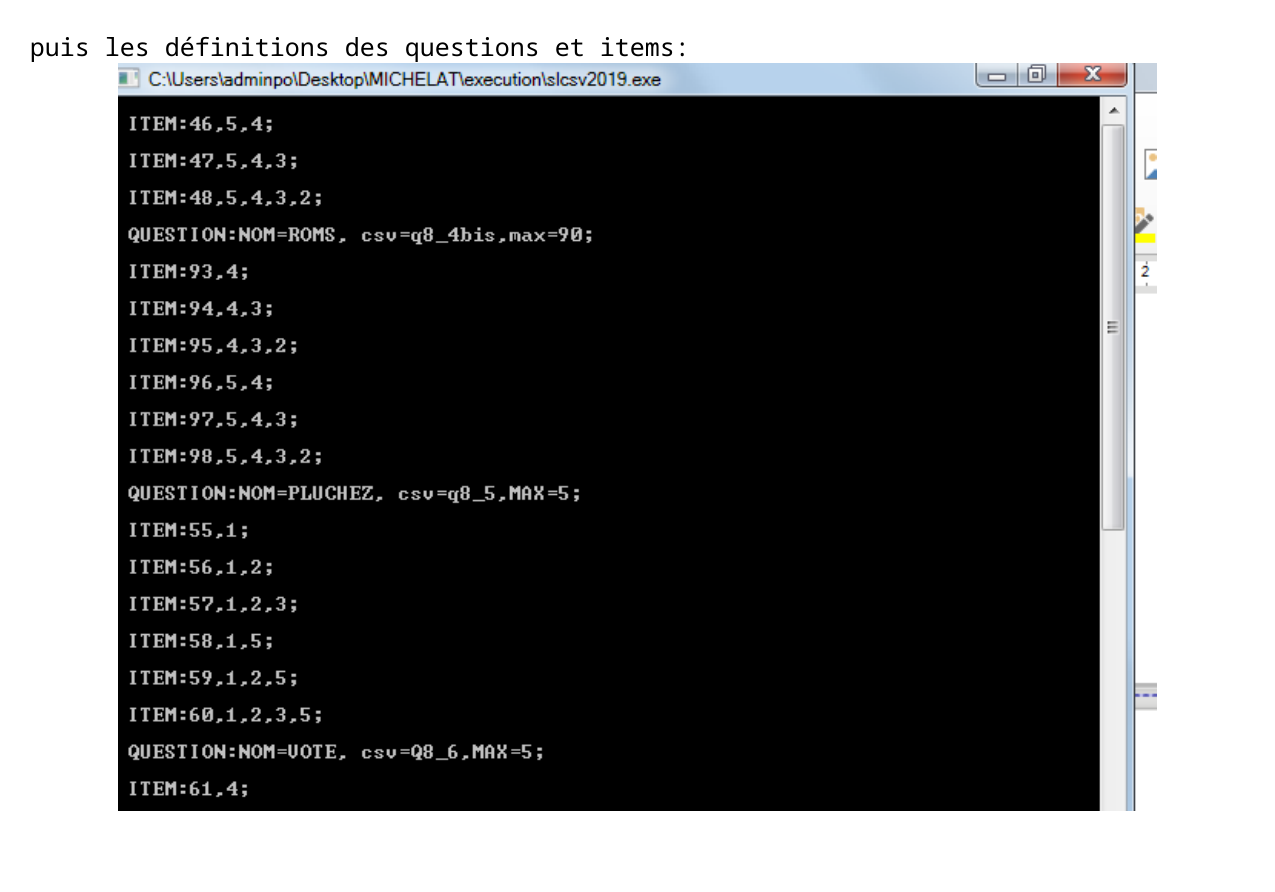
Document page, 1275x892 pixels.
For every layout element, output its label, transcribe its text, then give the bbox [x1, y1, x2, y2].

text puis les définitions des questions et items: [29, 29, 1246, 63]
picture [118, 63, 1157, 811]
